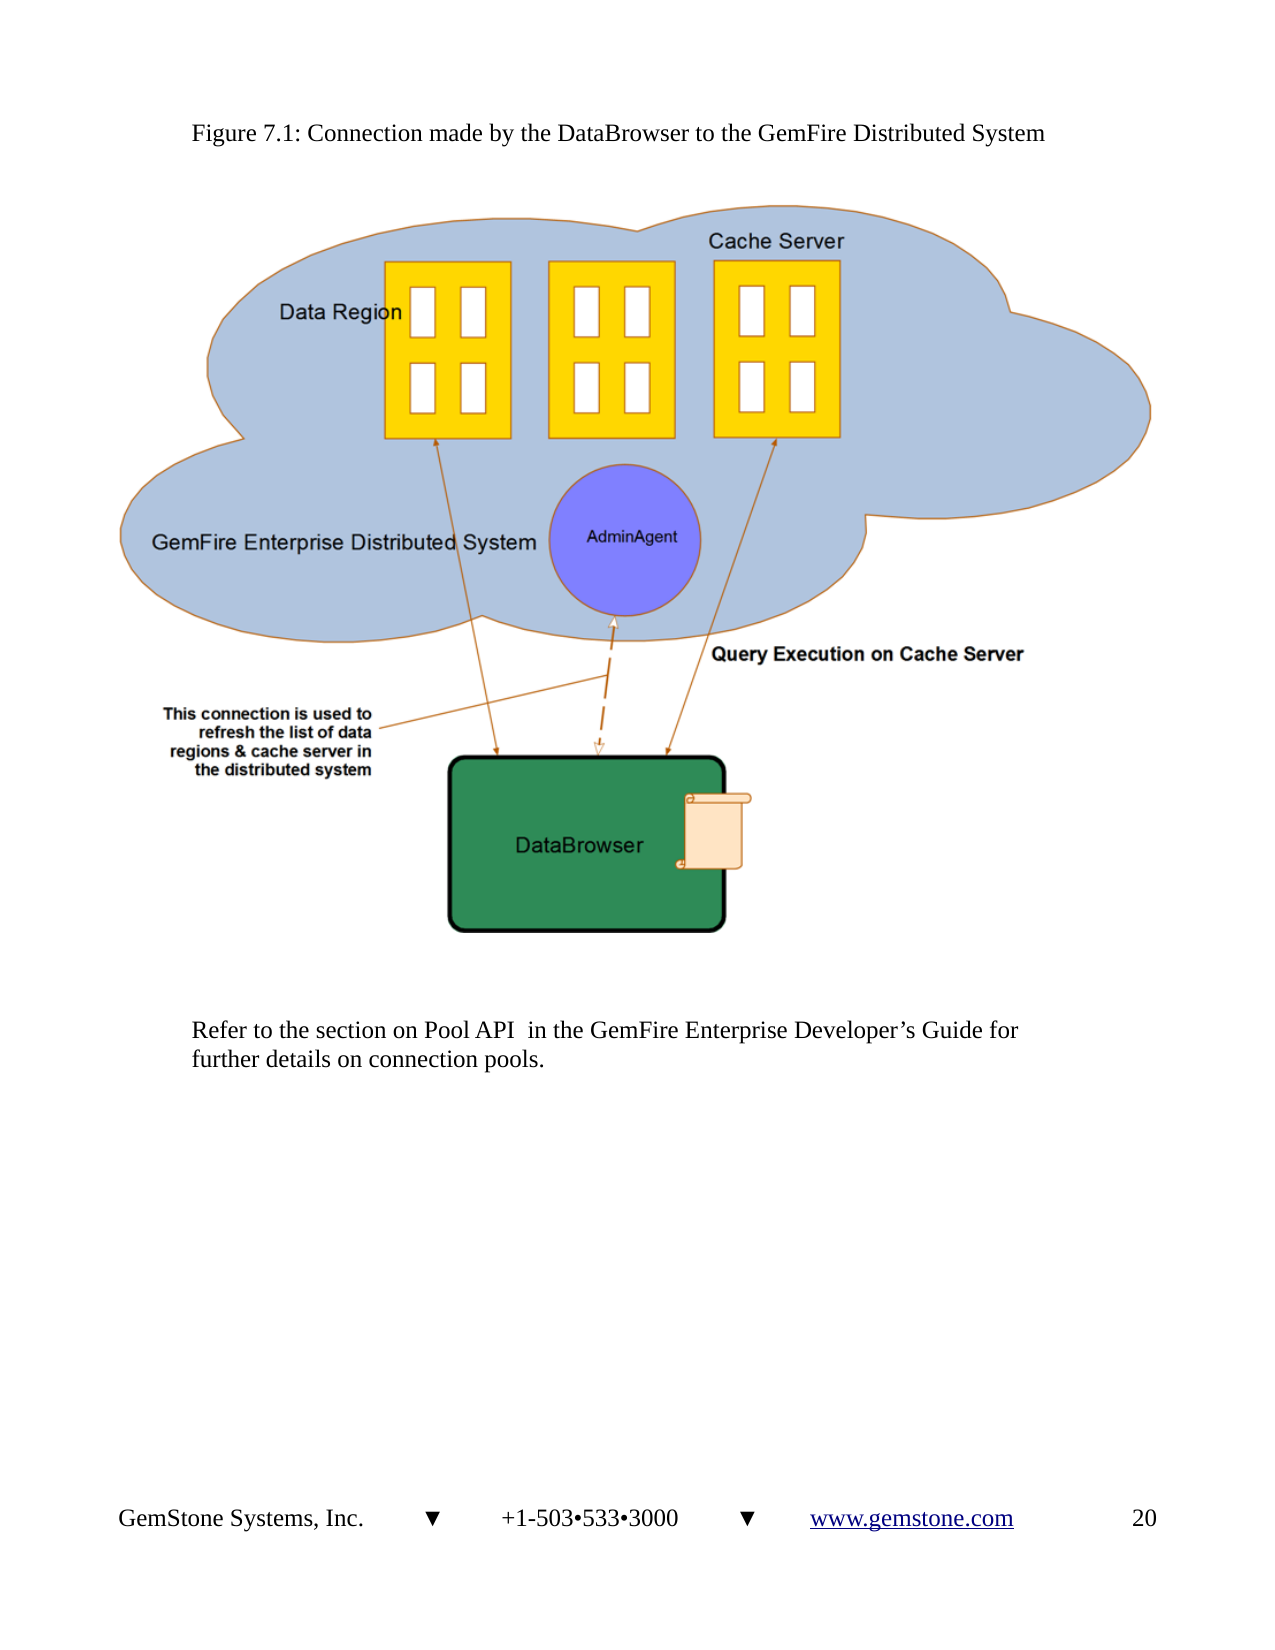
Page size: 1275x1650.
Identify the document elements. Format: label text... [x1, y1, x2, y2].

picture [118, 159, 1157, 933]
text Refer to the section on Pool API in the GemFire Enterprise Developer’s Guide for further details on connection pools. [191, 1015, 1078, 1072]
text Figure 7.1: Connection made by the DataBrowser to the GemFire Distributed System [191, 118, 1078, 147]
